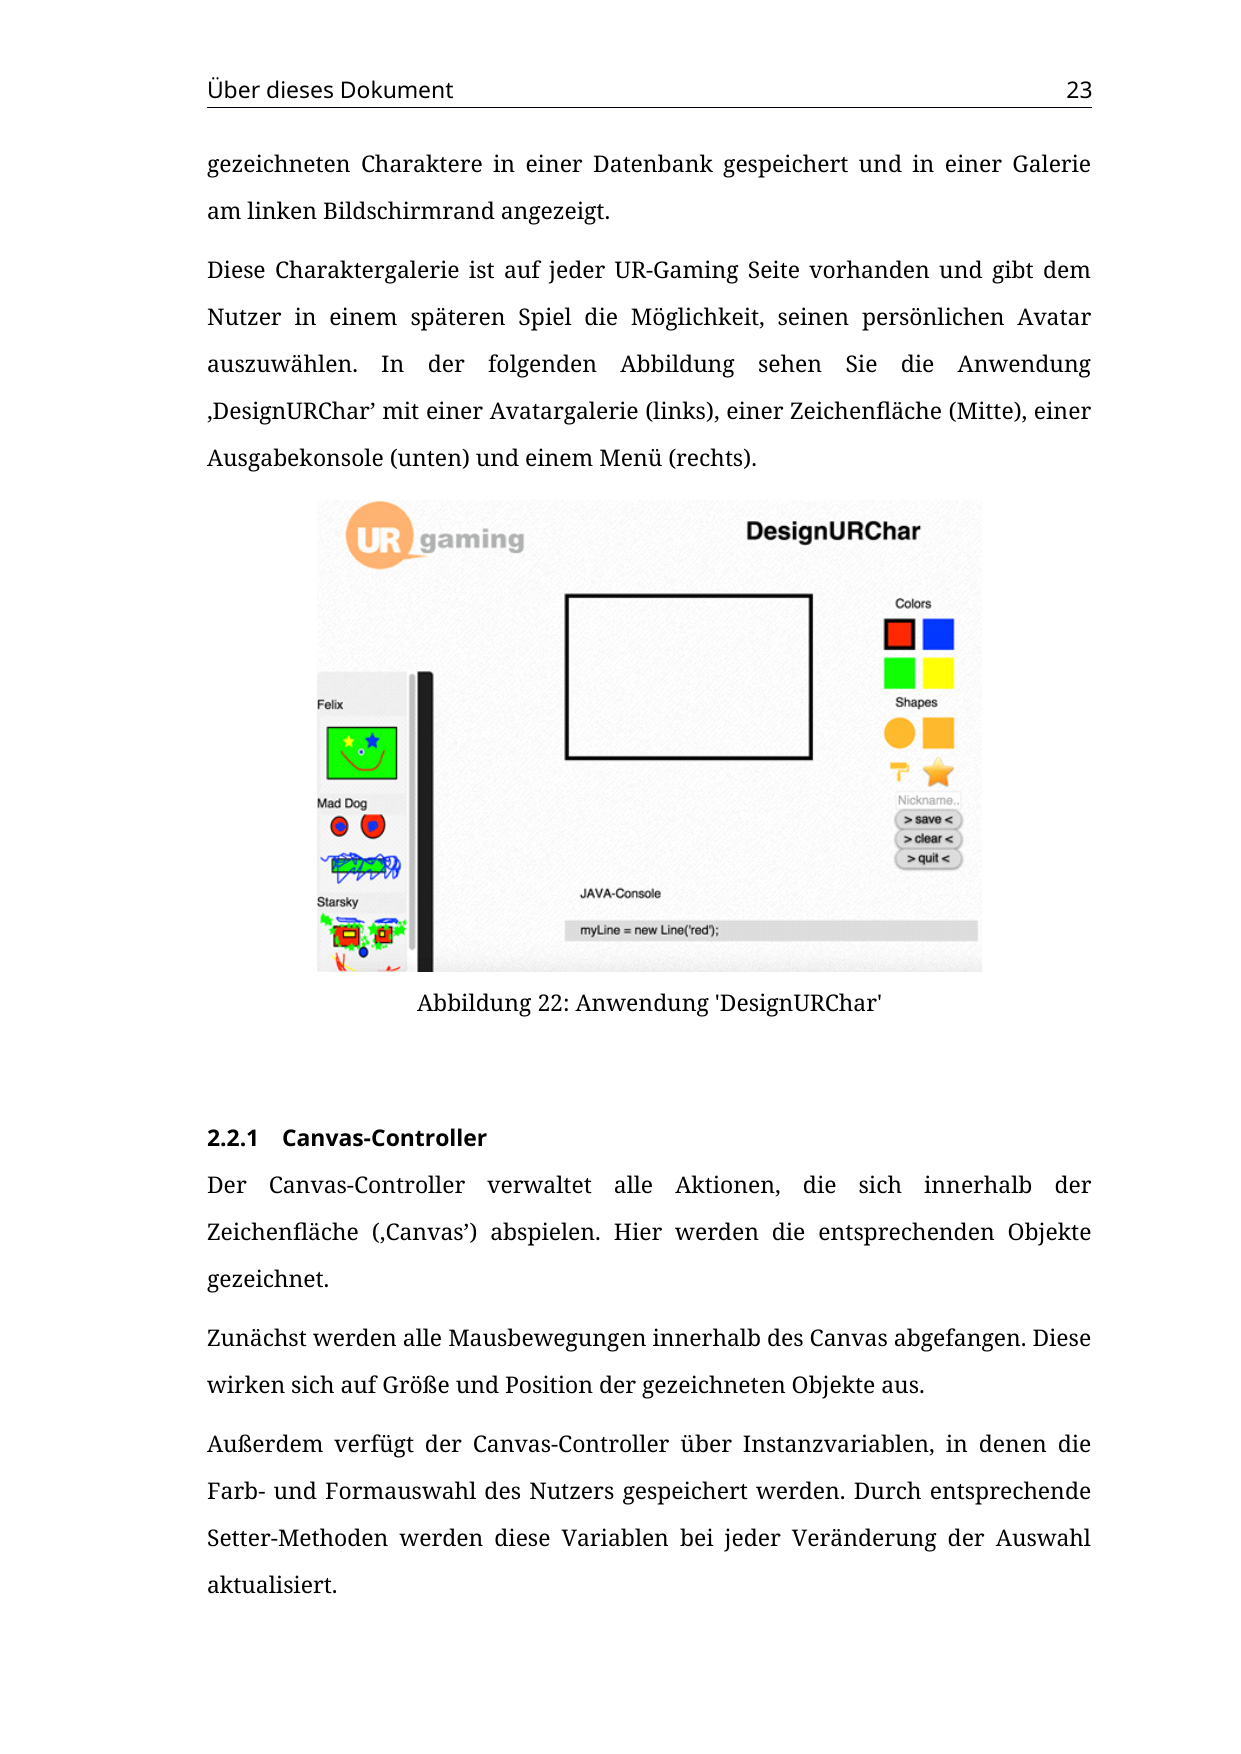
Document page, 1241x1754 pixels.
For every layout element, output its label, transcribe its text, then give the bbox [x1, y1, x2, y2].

text Zunächst werden alle Mausbewegungen innerhalb des Canvas abgefangen. Diese wirken sich auf Größe und Position der gezeichneten Objekte aus. [207, 1322, 1092, 1400]
text Abbildung 22: Anwendung 'DesignURChar' [317, 972, 982, 1018]
text Der Canvas-Controller verwaltet alle Aktionen, die sich innerhalb der Zeichenfläche (‚Canvas’) abspielen. Hier werden die entsprechenden Objekte gezeichnet. [207, 1169, 1092, 1294]
text Außerdem verfügt der Canvas-Controller über Instanzvariablen, in denen die Farb- und Formauswahl des Nutzers gespeichert werden. Durch entsprechende Setter-Methoden werden diese Variablen bei jeder Veränderung der Auswahl aktualisiert. [207, 1428, 1092, 1600]
text gezeichneten Charaktere in einer Datenbank gespeichert und in einer Galerie am linken Bildschirmrand angezeigt. [207, 148, 1092, 226]
text Diese Charaktergalerie ist auf jeder UR-Gaming Seite vorhanden und gibt dem Nutzer in einem späteren Spiel die Möglichkeit, seinen persönlichen Avatar auszuwählen. In der folgenden Abbildung sehen Sie die Anwendung ‚DesignURChar’ mit einer Avatargalerie (links), einer Zeichenfläche (Mitte), einer Ausgabekonsole (unten) und einem Menü (rechts). [207, 254, 1092, 473]
subtitle Canvas-Controller [207, 1122, 1092, 1153]
